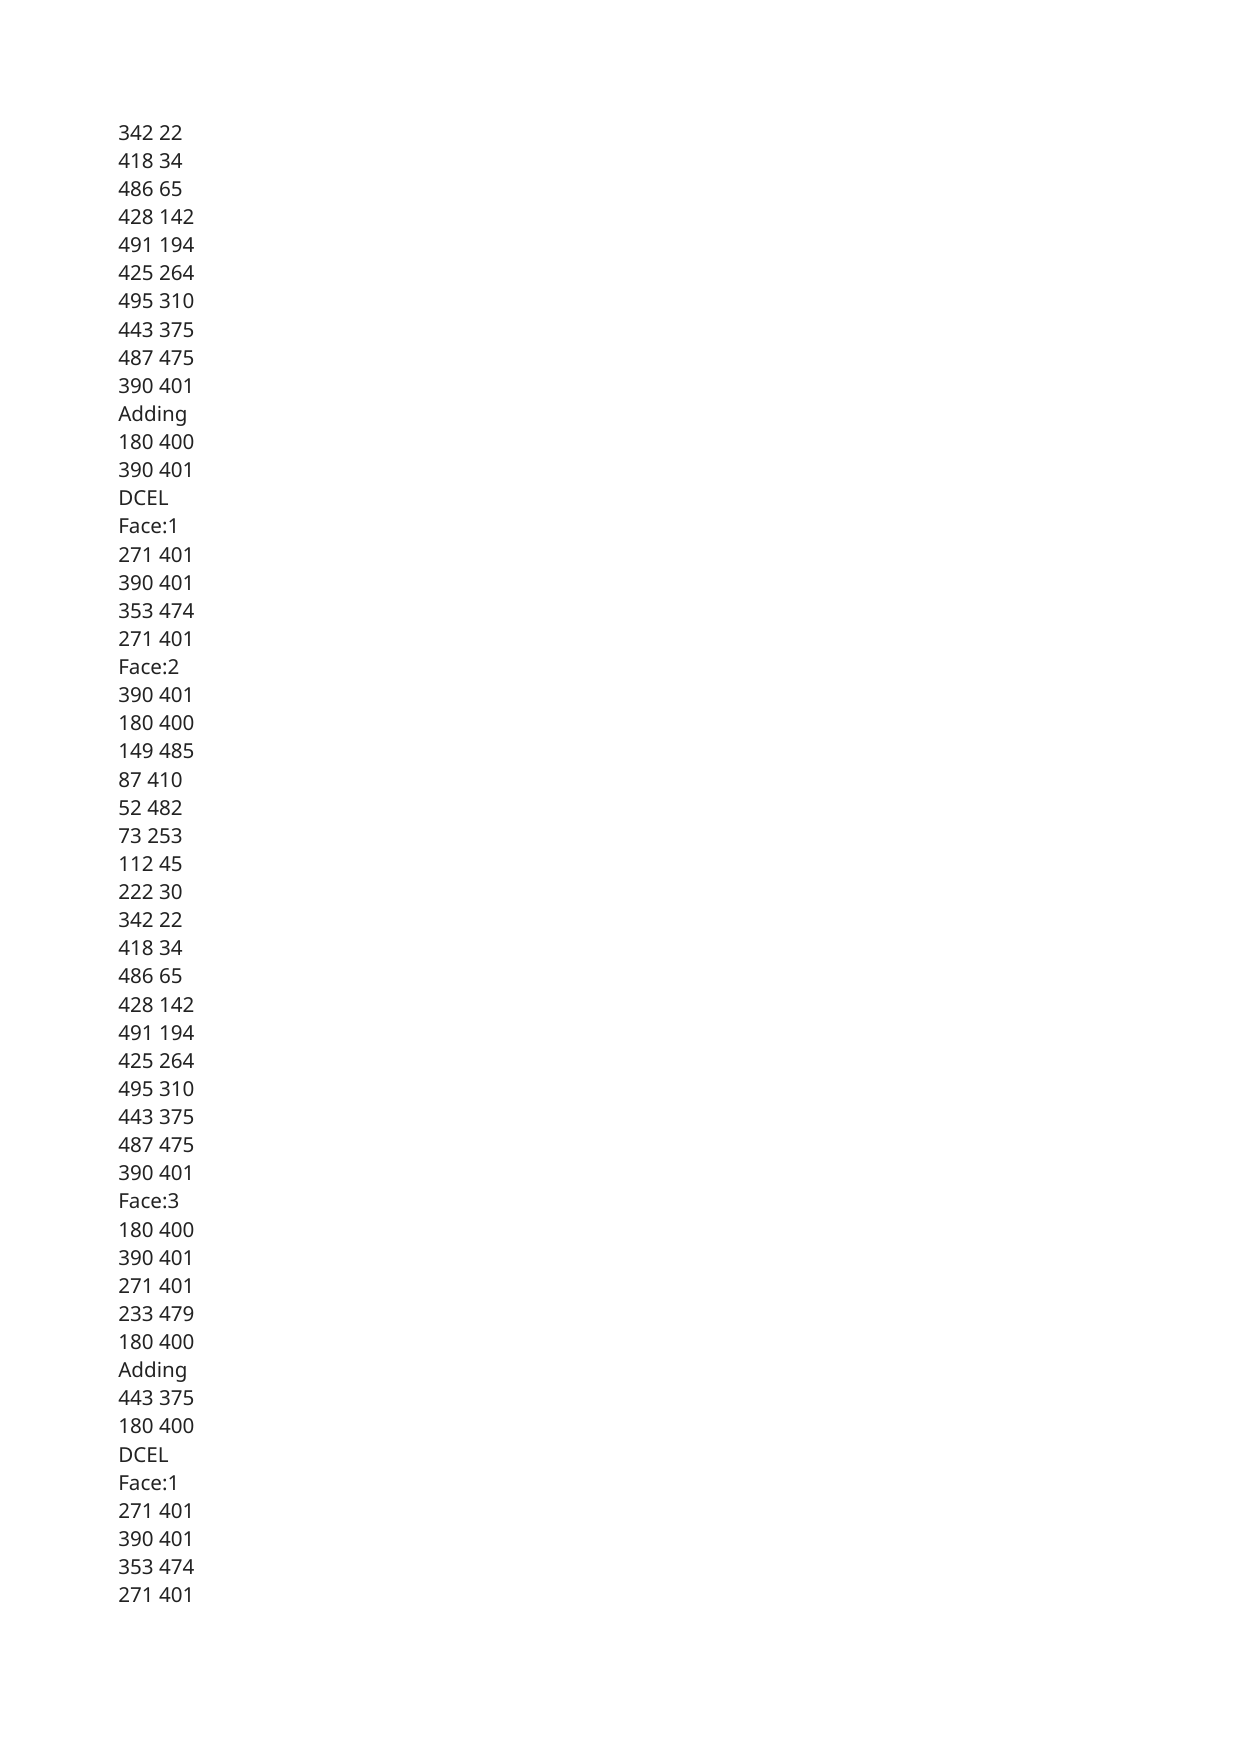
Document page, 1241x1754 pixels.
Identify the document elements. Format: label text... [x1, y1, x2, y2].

text 342 22 418 34 486 65 428 142 491 194 425 264 495 310 443 375 487 475 390 401 Adding 180 400 390 401 DCEL Face:1 271 401 390 401 353 474 271 401 Face:2 390 401 180 400 149 485 87 410 52 482 73 253 112 45 222 30 342 22 418 34 486 65 428 142 491 194 425 264 495 310 443 375 487 475 390 401 Face:3 180 400 390 401 271 401 233 479 180 400 Adding 443 375 180 400 DCEL Face:1 271 401 390 401 353 474 271 401 [118, 118, 1122, 1609]
